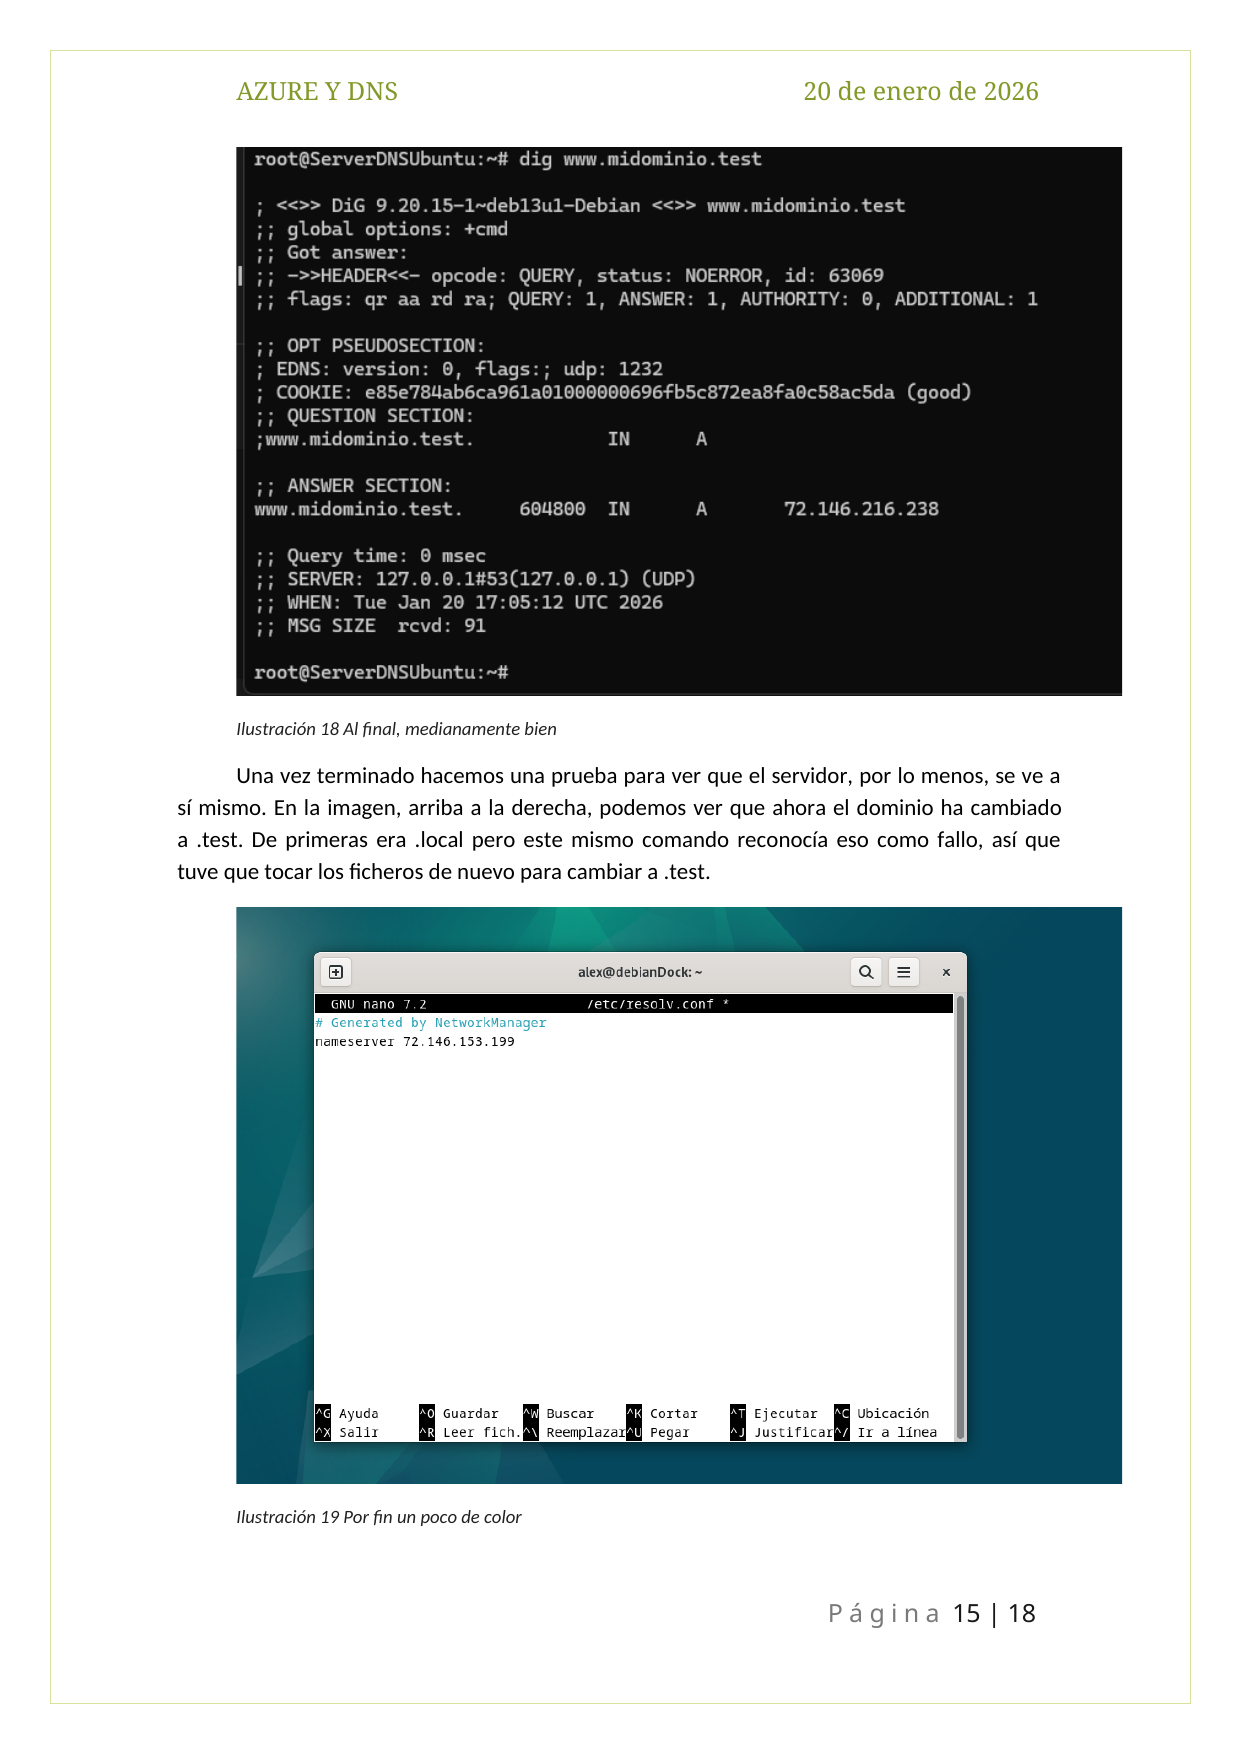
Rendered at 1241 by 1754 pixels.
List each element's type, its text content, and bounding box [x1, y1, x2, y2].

text Ilustración 19 Por fin un poco de color [177, 1506, 1063, 1528]
text Una vez terminado hacemos una prueba para ver que el servidor, por lo menos, se ve a sí mismo. En la imagen, arriba a la derecha, podemos ver que ahora el dominio ha cambiado a .test. De primeras era .local pero este mismo comando reconocía eso como fallo, así que tuve que tocar los ficheros de nuevo para cambiar a .test. [177, 761, 1063, 886]
text Ilustración 18 Al final, medianamente bien [177, 717, 1063, 740]
